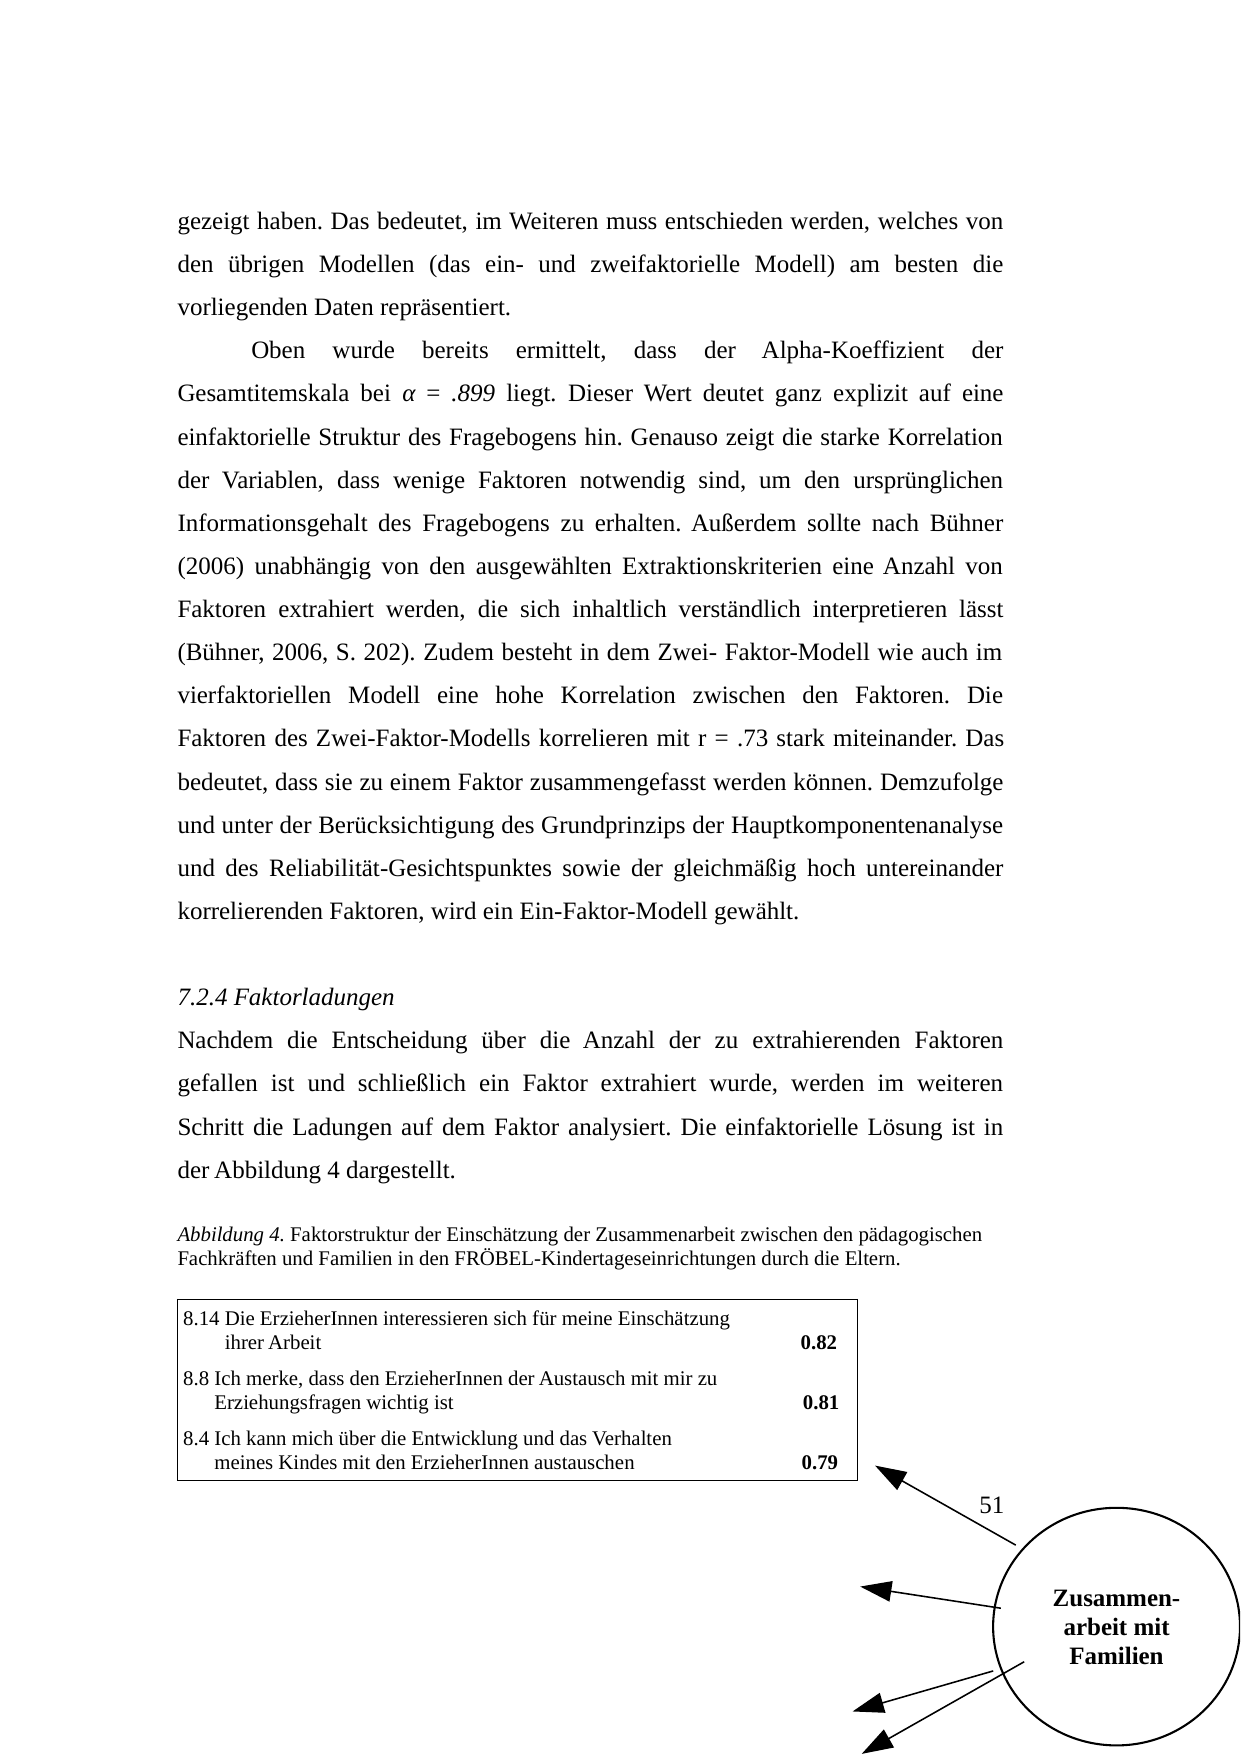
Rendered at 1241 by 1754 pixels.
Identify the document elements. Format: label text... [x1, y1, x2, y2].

text gezeigt haben. Das bedeutet, im Weiteren muss entschieden werden, welches von den übrigen Modellen (das ein- und zweifaktorielle Modell) am besten die vorliegenden Daten repräsentiert. [177, 206, 1004, 321]
text Nachdem die Entscheidung über die Anzahl der zu extrahierenden Faktoren gefallen ist und schließlich ein Faktor extrahiert wurde, werden im weiteren Schritt die Ladungen auf dem Faktor analysiert. Die einfaktorielle Lösung ist in der Abbildung 4 dargestellt. [177, 1025, 1004, 1183]
text Abbildung 4. Faktorstruktur der Einschätzung der Zusammenarbeit zwischen den pädagogischen Fachkräften und Familien in den FRÖBEL-Kindertageseinrichtungen durch die Eltern. [177, 1222, 1004, 1270]
text 7.2.4 Faktorladungen [177, 982, 1004, 1011]
text Oben wurde bereits ermittelt, dass der Alpha-Koeffizient der Gesamtitemskala bei α = .899 liegt. Dieser Wert deutet ganz explizit auf eine einfaktorielle Struktur des Fragebogens hin. Genauso zeigt die starke Korrelation der Variablen, dass wenige Faktoren notwendig sind, um den ursprünglichen Informationsgehalt des Fragebogens zu erhalten. Außerdem sollte nach Bühner (2006) unabhängig von den ausgewählten Extraktionskriterien eine Anzahl von Faktoren extrahiert werden, die sich inhaltlich verständlich interpretieren lässt (Bühner, 2006, S. 202). Zudem besteht in dem Zwei- Faktor-Modell wie auch im vierfaktoriellen Modell eine hohe Korrelation zwischen den Faktoren. Die Faktoren des Zwei-Faktor-Modells korrelieren mit r = .73 stark miteinander. Das bedeutet, dass sie zu einem Faktor zusammengefasst werden können. Demzufolge und unter der Berücksichtigung des Grundprinzips der Hauptkomponentenanalyse und des Reliabilität-Gesichtspunktes sowie der gleichmäßig hoch untereinander korrelierenden Faktoren, wird ein Ein-Faktor-Modell gewählt. [177, 335, 1004, 925]
table_header 8.14 Die ErzieherInnen interessieren sich für meine Einschätzung ihrer Arbeit 0.82 8.8 Ich merke, dass den ErzieherInnen der Austausch mit mir zu Erziehungsfragen wichtig ist 0.81 8.4 Ich kann mich über die Entwicklung und das Verhalten meines Kindes mit den ErzieherInnen austauschen 0.79 [178, 1300, 857, 1479]
